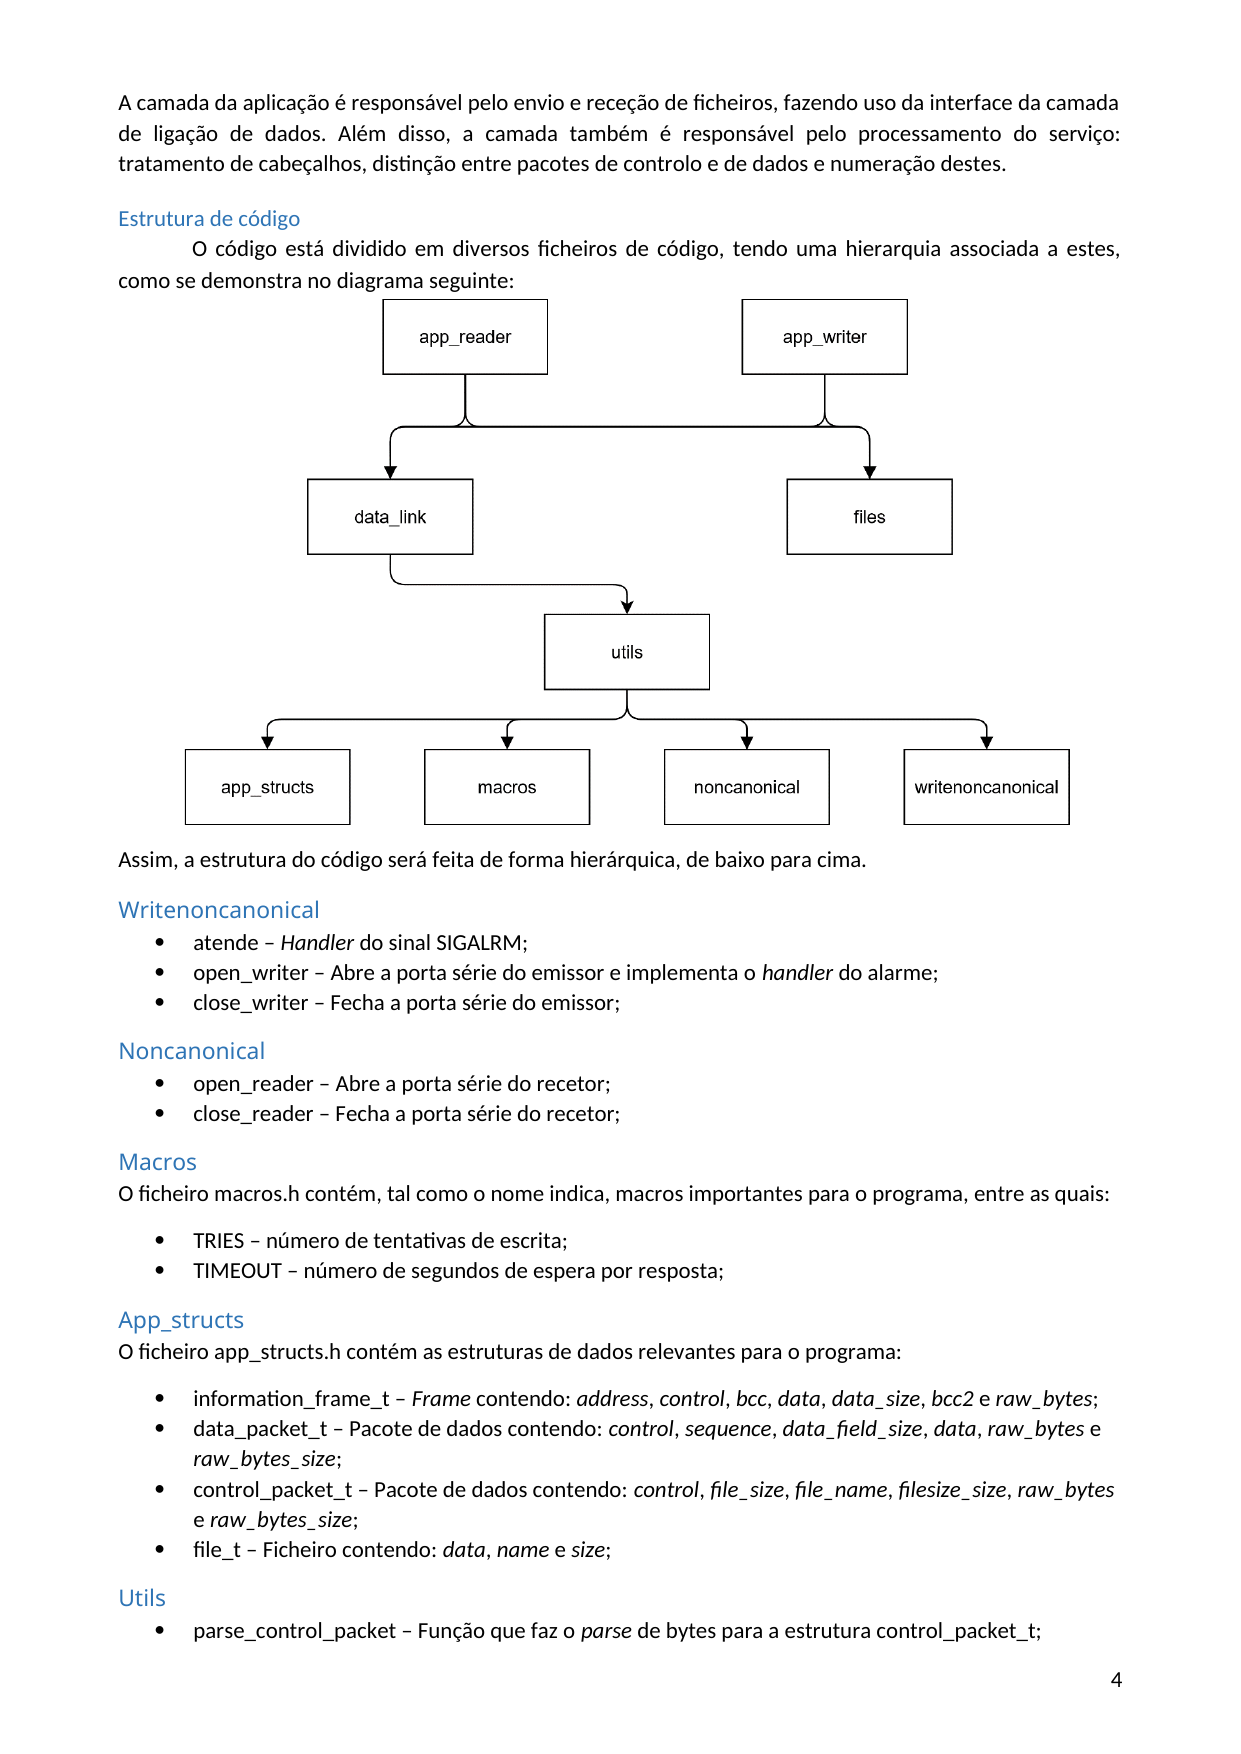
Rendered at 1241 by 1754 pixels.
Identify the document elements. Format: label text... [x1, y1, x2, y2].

subtitle Utils [118, 1582, 1122, 1613]
list close_reader – Fecha a porta série do recetor; [156, 1099, 1122, 1127]
list TRIES – número de tentativas de escrita; [156, 1226, 1122, 1254]
picture [184, 299, 1071, 825]
text O ficheiro app_structs.h contém as estruturas de dados relevantes para o programa: [118, 1337, 1122, 1365]
text O código está dividido em diversos ficheiros de código, tendo uma hierarquia associada a estes, como se demonstra no diagrama seguinte: [118, 234, 1122, 294]
list information_frame_t – Frame contendo: address, control, bcc, data, data_size, bcc2 e raw_bytes; [156, 1384, 1122, 1412]
subtitle Writenoncanonical [118, 894, 1122, 925]
list open_reader – Abre a porta série do recetor; [156, 1069, 1122, 1097]
subtitle App_structs [118, 1303, 1122, 1335]
list close_writer – Fecha a porta série do emissor; [156, 988, 1122, 1016]
subtitle Macros [118, 1146, 1122, 1177]
list atende – Handler do sinal SIGALRM; [156, 928, 1122, 956]
list open_writer – Abre a porta série do emissor e implementa o handler do alarme; [156, 958, 1122, 986]
text O ficheiro macros.h contém, tal como o nome indica, macros importantes para o programa, entre as quais: [118, 1179, 1122, 1208]
list data_packet_t – Pacote de dados contendo: control, sequence, data_field_size, data, raw_bytes e raw_bytes_size; [156, 1414, 1122, 1473]
list file_t – Ficheiro contendo: data, name e size; [156, 1535, 1122, 1563]
list TIMEOUT – número de segundos de espera por resposta; [156, 1257, 1122, 1285]
subtitle Noncanonical [118, 1035, 1122, 1066]
list control_packet_t – Pacote de dados contendo: control, file_size, file_name, filesize_size, raw_bytes e raw_bytes_size; [156, 1475, 1122, 1533]
subtitle Estrutura de código [118, 204, 1122, 232]
text A camada da aplicação é responsável pelo envio e receção de ficheiros, fazendo uso da interface da camada de ligação de dados. Além disso, a camada também é responsável pelo processamento do serviço: tratamento de cabeçalhos, distinção entre pacotes de controlo e de dados e numeração destes. [118, 88, 1122, 177]
text Assim, a estrutura do código será feita de forma hierárquica, de baixo para cima. [118, 315, 1122, 873]
list parse_control_packet – Função que faz o parse de bytes para a estrutura control_packet_t; [156, 1616, 1122, 1644]
